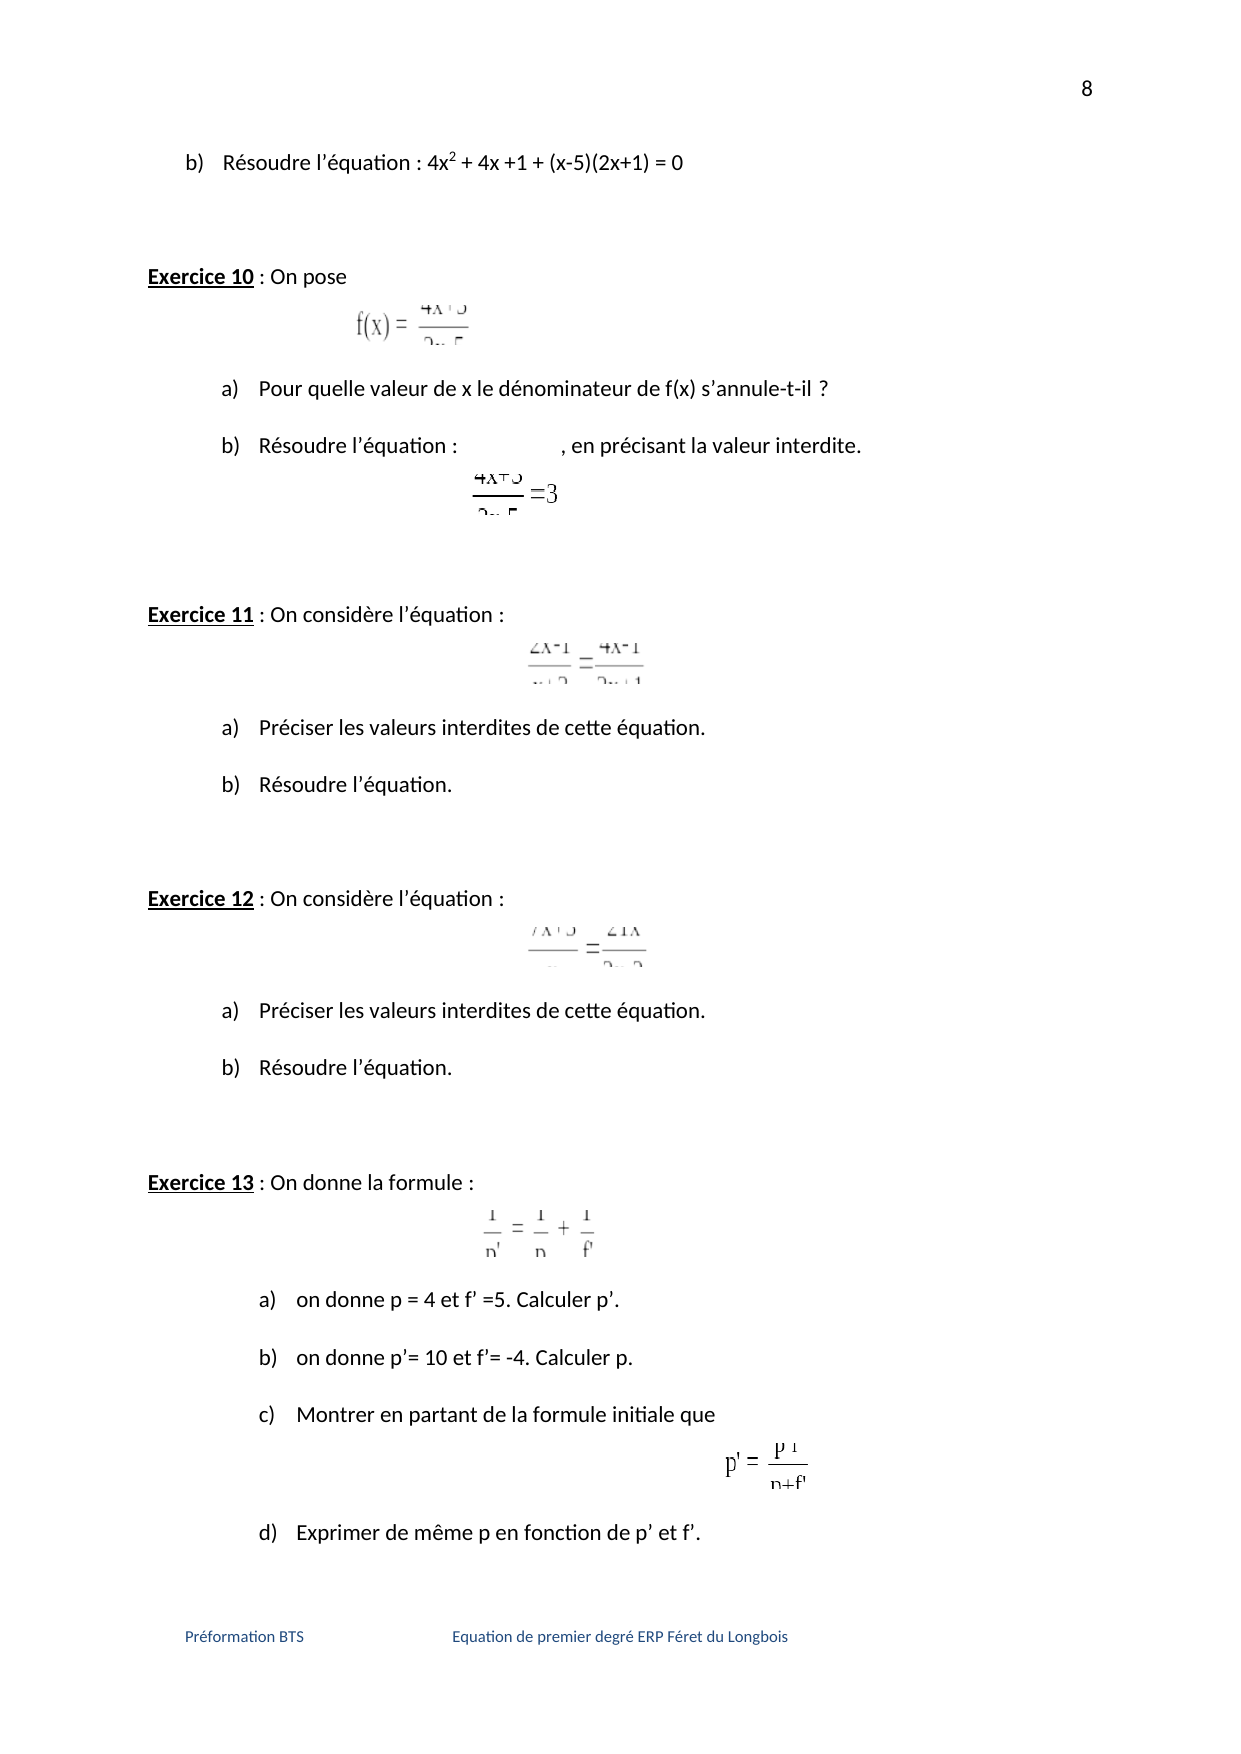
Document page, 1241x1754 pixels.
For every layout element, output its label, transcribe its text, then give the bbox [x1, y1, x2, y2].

list Montrer en partant de la formule initiale que [258, 1400, 1093, 1489]
list Exprimer de même p en fonction de p’ et f’. [258, 1518, 1093, 1546]
list Pour quelle valeur de x le dénominateur de f(x) s’annule-t-il ? [221, 374, 1093, 402]
list on donne p = 4 et f’ =5. Calculer p’. [258, 1286, 1093, 1314]
text Exercice 11 : On considère l’équation : [148, 601, 1093, 683]
list Préciser les valeurs interdites de cette équation. [221, 713, 1093, 741]
list Résoudre l’équation. [221, 1053, 1093, 1081]
list on donne p’= 10 et f’= -4. Calculer p. [258, 1343, 1093, 1371]
text Exercice 12 : On considère l’équation : [148, 884, 1093, 967]
list Résoudre l’équation : 4x2 + 4x +1 + (x-5)(2x+1) = 0 [185, 148, 1093, 176]
list Résoudre l’équation. [221, 770, 1093, 798]
text Exercice 13 : On donne la formule : [148, 1168, 1093, 1256]
text Exercice 10 : On pose [148, 262, 1093, 345]
list Préciser les valeurs interdites de cette équation. [221, 996, 1093, 1024]
list Résoudre l’équation : , en précisant la valeur interdite. [221, 431, 1093, 514]
